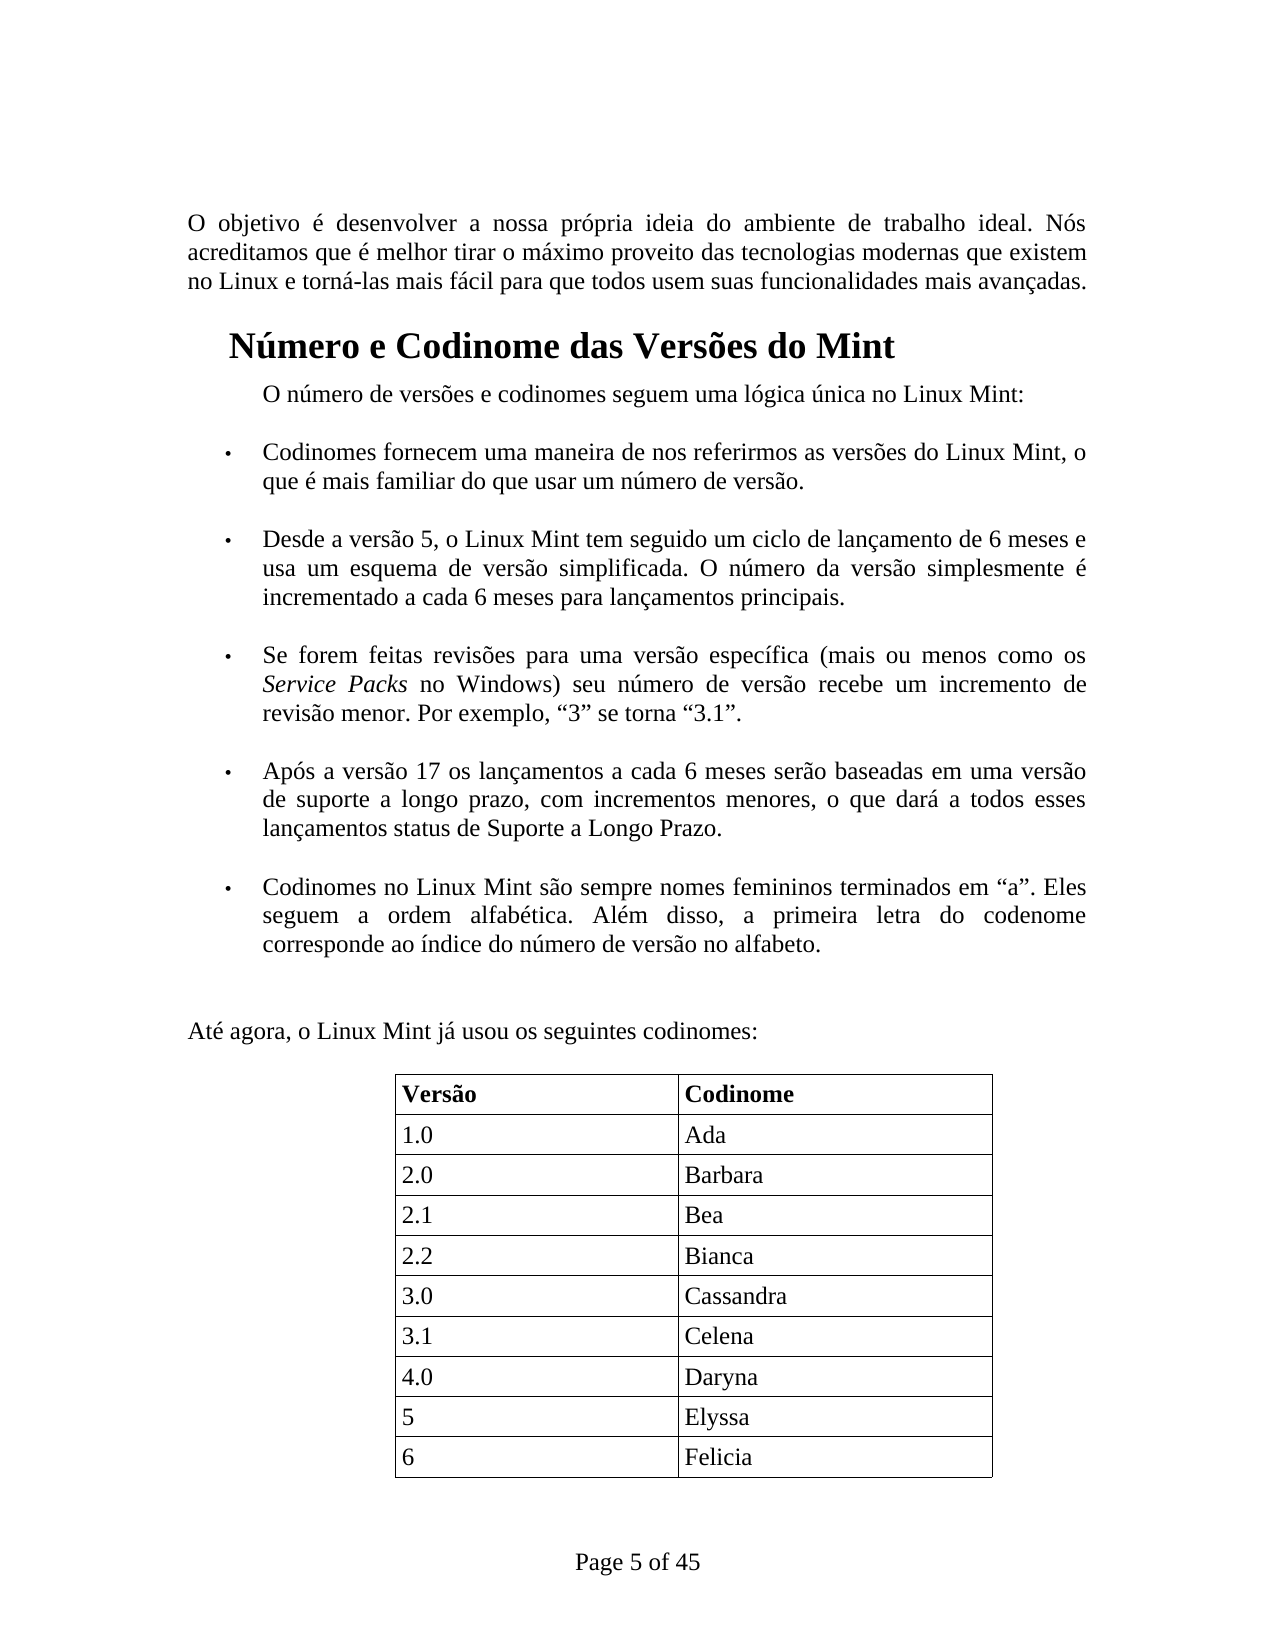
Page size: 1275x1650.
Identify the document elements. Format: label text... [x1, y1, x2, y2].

table_cell Elyssa [679, 1397, 992, 1436]
table_cell 3.0 [396, 1276, 678, 1316]
table_cell Barbara [679, 1155, 992, 1194]
table_cell Celena [679, 1317, 992, 1356]
list O número de versões e codinomes seguem uma lógica única no Linux Mint: [225, 379, 1087, 408]
subtitle Número e Codinome das Versões do Mint [187, 324, 1087, 367]
list Após a versão 17 os lançamentos a cada 6 meses serão baseadas em uma versão de suporte a longo prazo, com incrementos menores, o que dará a todos esses lançamentos status de Suporte a Longo Prazo. [225, 756, 1087, 842]
table_cell 1.0 [396, 1115, 678, 1154]
table_cell Daryna [679, 1357, 992, 1396]
table_cell Felicia [679, 1437, 992, 1477]
list Codinomes no Linux Mint são sempre nomes femininos terminados em “a”. Eles seguem a ordem alfabética. Além disso, a primeira letra do codenome corresponde ao índice do número de versão no alfabeto. [225, 872, 1087, 958]
table_cell 2.1 [396, 1196, 678, 1235]
table_cell 2.0 [396, 1155, 678, 1194]
list Codinomes fornecem uma maneira de nos referirmos as versões do Linux Mint, o que é mais familiar do que usar um número de versão. [225, 437, 1087, 495]
table_cell 6 [396, 1437, 678, 1477]
list Se forem feitas revisões para uma versão específica (mais ou menos como os Service Packs no Windows) seu número de versão recebe um incremento de revisão menor. Por exemplo, “3” se torna “3.1”. [225, 640, 1087, 726]
table_cell 5 [396, 1397, 678, 1436]
text Até agora, o Linux Mint já usou os seguintes codinomes: [187, 1016, 1087, 1044]
table_header Versão [396, 1075, 678, 1114]
table_header Codinome [679, 1075, 992, 1114]
table_cell Ada [679, 1115, 992, 1154]
table_cell 4.0 [396, 1357, 678, 1396]
table_cell Bea [679, 1196, 992, 1235]
list Desde a versão 5, o Linux Mint tem seguido um ciclo de lançamento de 6 meses e usa um esquema de versão simplificada. O número da versão simplesmente é incrementado a cada 6 meses para lançamentos principais. [225, 524, 1087, 611]
text O objetivo é desenvolver a nossa própria ideia do ambiente de trabalho ideal. Nós acreditamos que é melhor tirar o máximo proveito das tecnologias modernas que existem no Linux e torná-las mais fácil para que todos usem suas funcionalidades mais avançadas. [187, 208, 1087, 294]
table_cell Cassandra [679, 1276, 992, 1316]
table_cell Bianca [679, 1236, 992, 1275]
table_cell 2.2 [396, 1236, 678, 1275]
table_cell 3.1 [396, 1317, 678, 1356]
